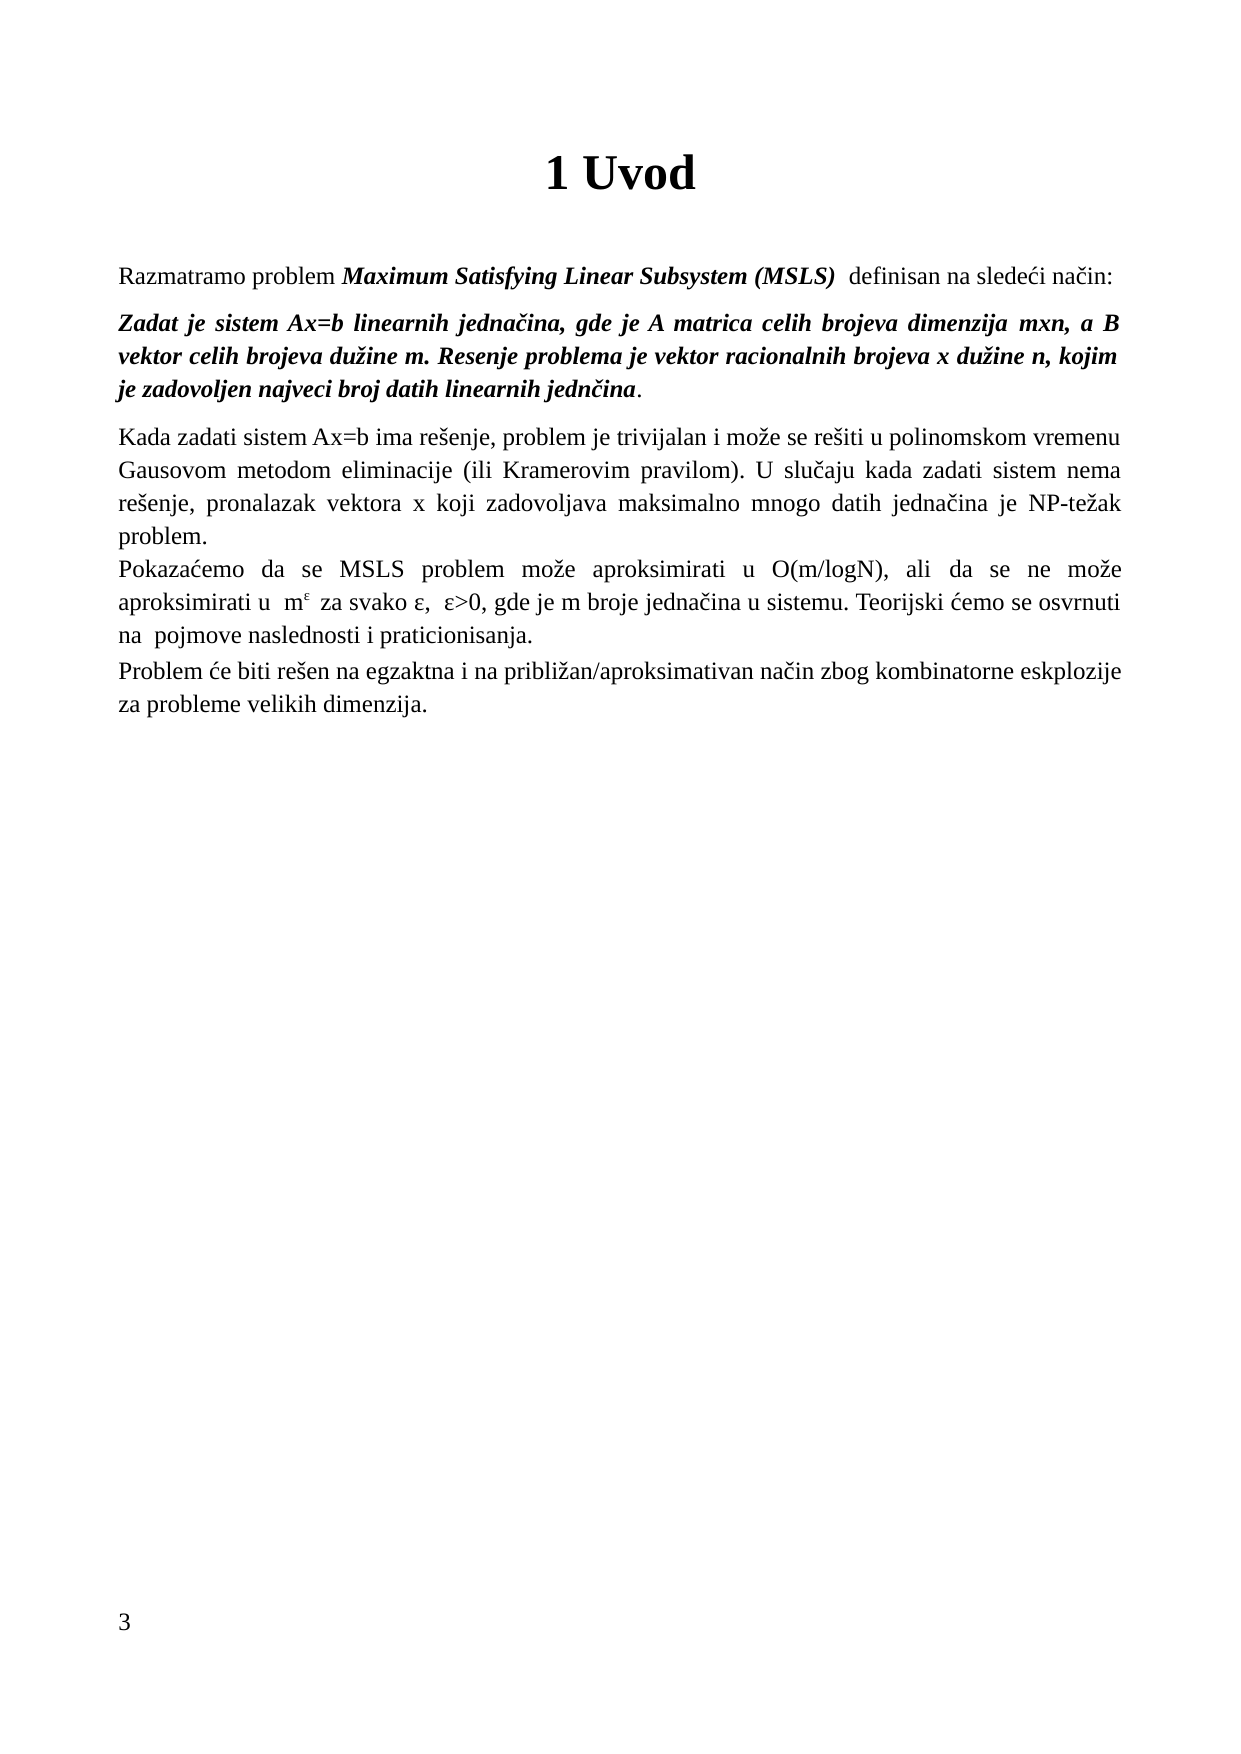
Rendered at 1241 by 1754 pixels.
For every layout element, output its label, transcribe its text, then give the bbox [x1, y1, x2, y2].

subtitle 1 Uvod [118, 143, 1122, 201]
text Razmatramo problem Maximum Satisfying Linear Subsystem (MSLS) definisan na sledeći način: [118, 261, 1122, 289]
text Problem će biti rešen na egzaktna i na približan/aproksimativan način zbog kombinatorne eskplozije za probleme velikih dimenzija. [118, 656, 1122, 718]
text Zadat je sistem Ax=b linearnih jednačina, gde je A matrica celih brojeva dimenzija mxn, a B vektor celih brojeva dužine m. Resenje problema je vektor racionalnih brojeva x dužine n, kojim je zadovoljen najveci broj datih linearnih jednčina. [118, 308, 1122, 403]
text Kada zadati sistem Ax=b ima rešenje, problem je trivijalan i može se rešiti u polinomskom vremenu Gausovom metodom eliminacije (ili Kramerovim pravilom). U slučaju kada zadati sistem nema rešenje, pronalazak vektora x koji zadovoljava maksimalno mnogo datih jednačina je NP-težak problem. Pokazaćemo da se MSLS problem može aproksimirati u O(m/logN), ali da se ne može aproksimirati u mε za svako ε, ε>0, gde je m broje jednačina u sistemu. Teorijski ćemo se osvrnuti na pojmove naslednosti i praticionisanja. [118, 422, 1122, 649]
